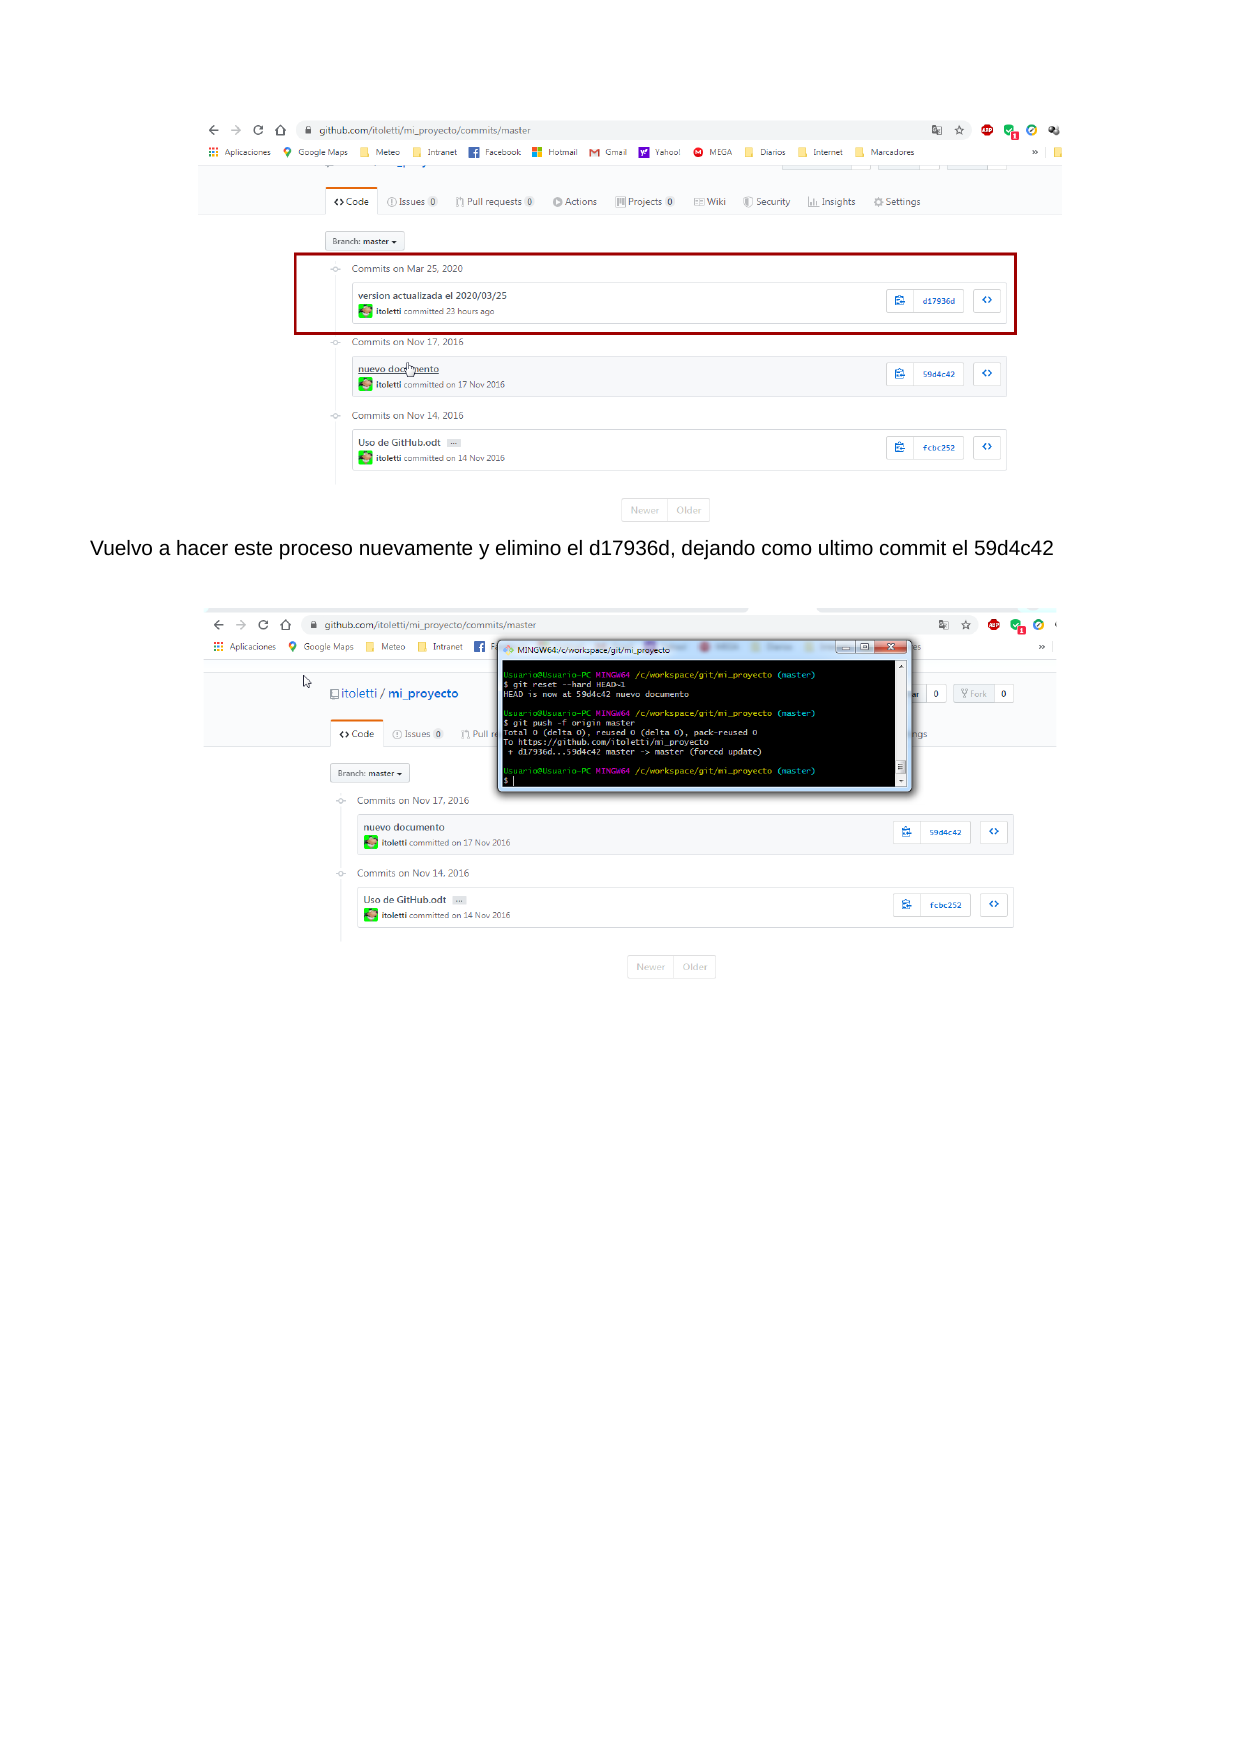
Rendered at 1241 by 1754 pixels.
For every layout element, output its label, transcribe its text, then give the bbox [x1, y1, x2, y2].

picture [198, 118, 1062, 536]
text Vuelvo a hacer este proceso nuevamente y elimino el d17936d, dejando como ultimo commit el 59d4c42 [90, 118, 1170, 560]
picture [203, 608, 1057, 996]
